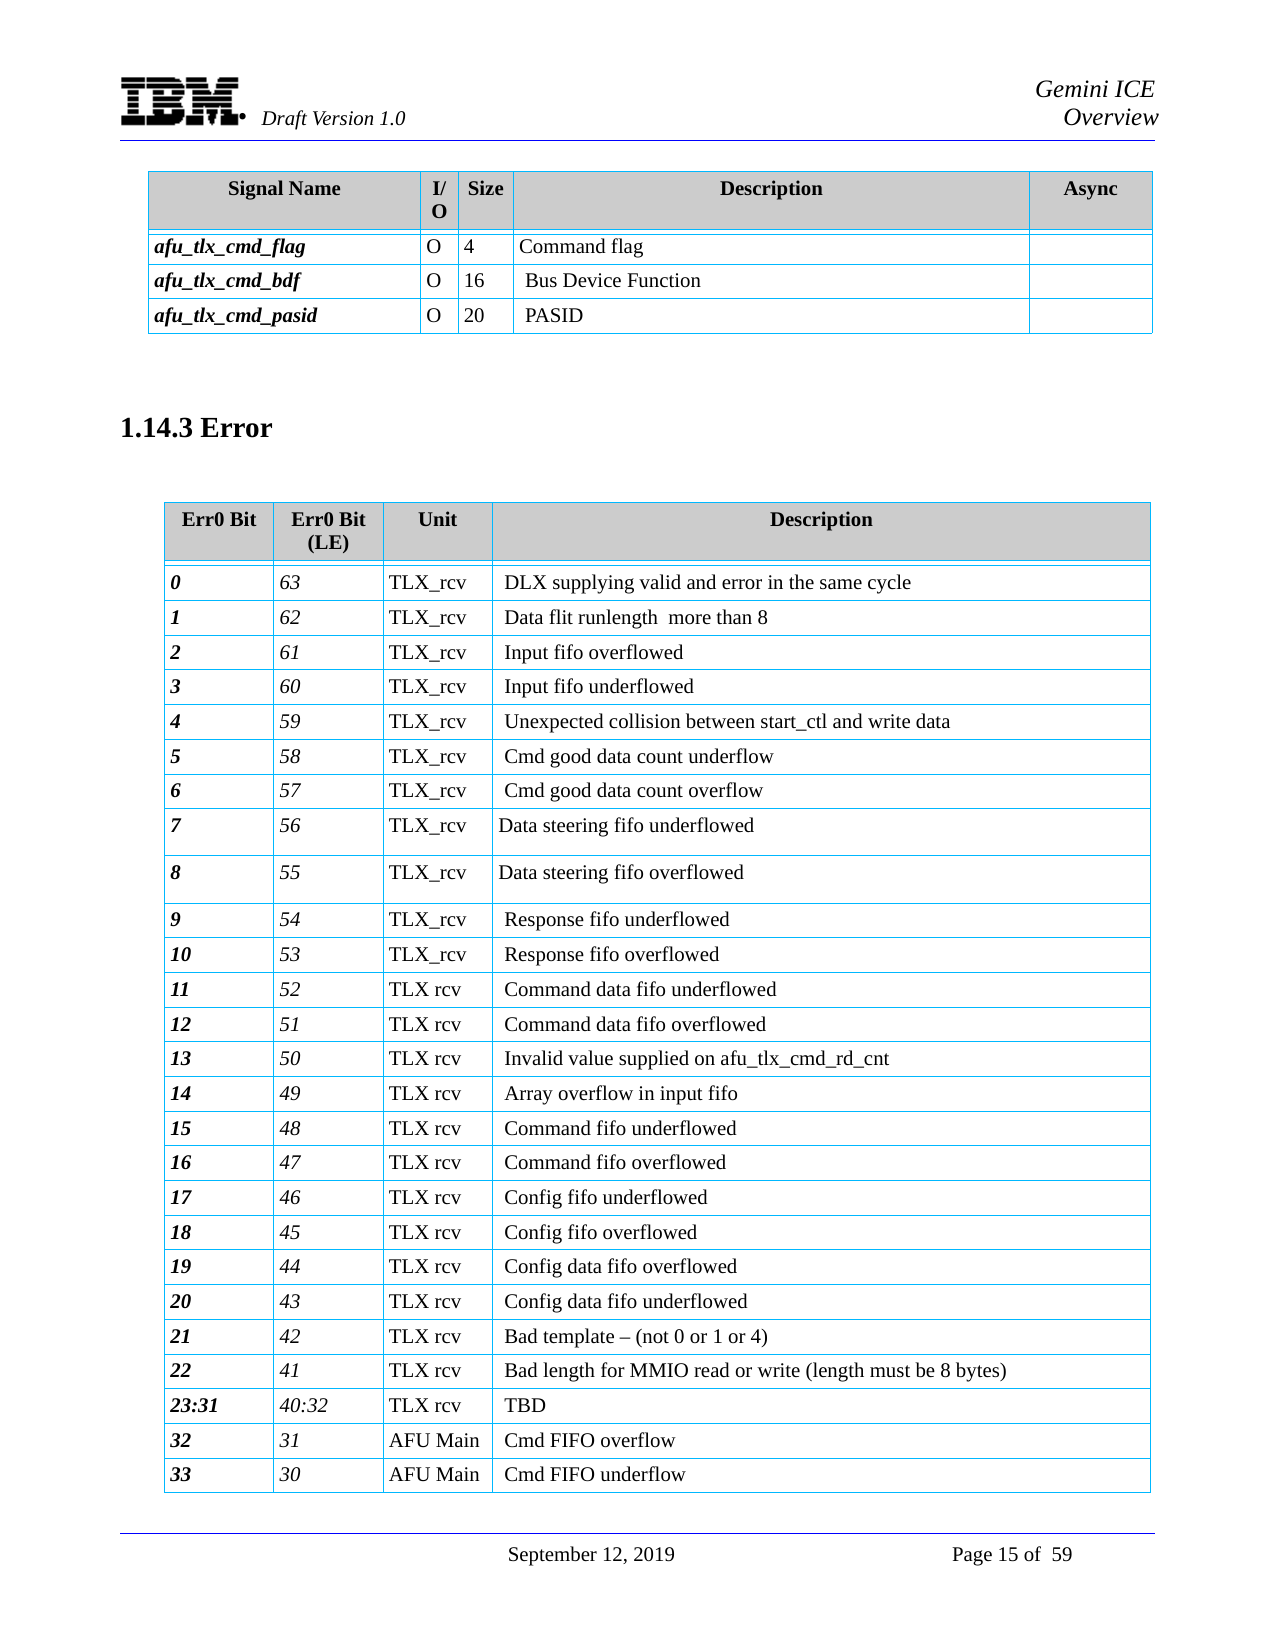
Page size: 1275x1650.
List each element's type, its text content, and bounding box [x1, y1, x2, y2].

table_cell 21 [165, 1320, 273, 1353]
table_cell 14 [165, 1077, 273, 1111]
table_cell [165, 561, 273, 565]
table_cell [1030, 230, 1152, 234]
table_cell 40:32 [274, 1389, 383, 1423]
table_header Err0 Bit (LE) [274, 503, 383, 560]
table_cell TBD [493, 1389, 1150, 1423]
table_cell 11 [165, 973, 273, 1007]
table_cell [421, 230, 458, 234]
table_cell [1030, 235, 1152, 263]
table_cell [493, 561, 1150, 565]
picture [120, 76, 240, 127]
table_cell 48 [274, 1112, 383, 1145]
table_cell TLX_rcv [384, 566, 492, 600]
table_cell Command fifo overflowed [493, 1146, 1150, 1180]
table_cell 7 [165, 809, 273, 855]
table_cell 63 [274, 566, 383, 600]
table_cell TLX_rcv [384, 670, 492, 704]
table_cell Config fifo overflowed [493, 1216, 1150, 1249]
table_cell TLX rcv [384, 1355, 492, 1388]
table_cell Bus Device Function [514, 265, 1029, 298]
table_cell Cmd good data count overflow [493, 775, 1150, 808]
table_cell 12 [165, 1008, 273, 1041]
table_cell Command fifo underflowed [493, 1112, 1150, 1145]
table_header Async [1030, 172, 1152, 229]
table_header Unit [384, 503, 492, 560]
table_cell 6 [165, 775, 273, 808]
table_cell O [421, 265, 458, 298]
table_cell 47 [274, 1146, 383, 1180]
table_cell TLX_rcv [384, 740, 492, 773]
table_cell 59 [274, 705, 383, 739]
table_cell TLX rcv [384, 1181, 492, 1215]
table_cell TLX rcv [384, 1112, 492, 1145]
table_cell 9 [165, 904, 273, 937]
table_cell TLX_rcv [384, 636, 492, 669]
table_cell 32 [165, 1424, 273, 1457]
table_cell TLX rcv [384, 1389, 492, 1423]
table_cell TLX rcv [384, 1077, 492, 1111]
table_cell 45 [274, 1216, 383, 1249]
table_cell 1 [165, 601, 273, 635]
table_cell Data steering fifo overflowed [493, 856, 1150, 902]
table_cell [384, 561, 492, 565]
table_cell Data flit runlength more than 8 [493, 601, 1150, 635]
table_cell 18 [165, 1216, 273, 1249]
table_cell Input fifo underflowed [493, 670, 1150, 704]
table_header Size [459, 172, 513, 229]
table_cell TLX_rcv [384, 938, 492, 972]
table_cell 62 [274, 601, 383, 635]
table_cell 2 [165, 636, 273, 669]
table_cell afu_tlx_cmd_flag [149, 235, 420, 263]
table_cell 0 [165, 566, 273, 600]
table_cell afu_tlx_cmd_pasid [149, 299, 420, 333]
table_cell 16 [165, 1146, 273, 1180]
table_header Signal Name [149, 172, 420, 229]
table_cell TLX rcv [384, 973, 492, 1007]
table_cell Command flag [514, 235, 1029, 263]
table_cell Bad length for MMIO read or write (length must be 8 bytes) [493, 1355, 1150, 1388]
table_cell DLX supplying valid and error in the same cycle [493, 566, 1150, 600]
table_cell 15 [165, 1112, 273, 1145]
table_cell TLX rcv [384, 1250, 492, 1284]
table_cell AFU Main [384, 1424, 492, 1457]
table_cell [1030, 265, 1152, 298]
table_cell 56 [274, 809, 383, 855]
table_cell Input fifo overflowed [493, 636, 1150, 669]
table_cell 31 [274, 1424, 383, 1457]
table_cell Cmd good data count underflow [493, 740, 1150, 773]
table_header Description [514, 172, 1029, 229]
table_cell 4 [459, 235, 513, 263]
table_cell [274, 561, 383, 565]
table_cell O [421, 235, 458, 263]
table_cell TLX_rcv [384, 904, 492, 937]
table_cell TLX_rcv [384, 601, 492, 635]
table_cell Unexpected collision between start_ctl and write data [493, 705, 1150, 739]
table_cell TLX rcv [384, 1042, 492, 1076]
table_cell 17 [165, 1181, 273, 1215]
table_cell Bad template – (not 0 or 1 or 4) [493, 1320, 1150, 1353]
table_cell 30 [274, 1459, 383, 1492]
table_cell [459, 230, 513, 234]
table_cell Command data fifo overflowed [493, 1008, 1150, 1041]
table_cell TLX_rcv [384, 856, 492, 902]
table_cell 42 [274, 1320, 383, 1353]
table_cell 61 [274, 636, 383, 669]
table_cell 50 [274, 1042, 383, 1076]
table_cell 20 [459, 299, 513, 333]
table_cell TLX rcv [384, 1008, 492, 1041]
table_cell Config data fifo overflowed [493, 1250, 1150, 1284]
table_cell 16 [459, 265, 513, 298]
table_cell Cmd FIFO underflow [493, 1459, 1150, 1492]
table_cell PASID [514, 299, 1029, 333]
table_cell 41 [274, 1355, 383, 1388]
table_cell 10 [165, 938, 273, 972]
table_cell Array overflow in input fifo [493, 1077, 1150, 1111]
table_cell Response fifo overflowed [493, 938, 1150, 972]
table_cell 23:31 [165, 1389, 273, 1423]
table_cell TLX_rcv [384, 705, 492, 739]
table_cell 54 [274, 904, 383, 937]
table_cell 44 [274, 1250, 383, 1284]
table_cell Data steering fifo underflowed [493, 809, 1150, 855]
table_cell 60 [274, 670, 383, 704]
table_cell 57 [274, 775, 383, 808]
table_cell 55 [274, 856, 383, 902]
table_cell Config fifo underflowed [493, 1181, 1150, 1215]
table_cell 53 [274, 938, 383, 972]
table_cell Cmd FIFO overflow [493, 1424, 1150, 1457]
table_cell TLX rcv [384, 1320, 492, 1353]
table_cell 4 [165, 705, 273, 739]
table_header Description [493, 503, 1150, 560]
table_cell 3 [165, 670, 273, 704]
table_cell Config data fifo underflowed [493, 1285, 1150, 1319]
table_cell TLX rcv [384, 1146, 492, 1180]
table_cell Invalid value supplied on afu_tlx_cmd_rd_cnt [493, 1042, 1150, 1076]
table_cell TLX_rcv [384, 809, 492, 855]
table_cell 8 [165, 856, 273, 902]
table_header Err0 Bit [165, 503, 273, 560]
table_cell [514, 230, 1029, 234]
subtitle Error [120, 411, 1155, 443]
table_cell [149, 230, 420, 234]
table_cell 20 [165, 1285, 273, 1319]
table_cell 51 [274, 1008, 383, 1041]
table_cell 43 [274, 1285, 383, 1319]
table_cell AFU Main [384, 1459, 492, 1492]
table_cell 52 [274, 973, 383, 1007]
table_cell 13 [165, 1042, 273, 1076]
table_cell 5 [165, 740, 273, 773]
table_cell 33 [165, 1459, 273, 1492]
table_cell 58 [274, 740, 383, 773]
table_header I/O [421, 172, 458, 229]
table_cell TLX_rcv [384, 775, 492, 808]
table_cell Response fifo underflowed [493, 904, 1150, 937]
table_cell Command data fifo underflowed [493, 973, 1150, 1007]
table_cell afu_tlx_cmd_bdf [149, 265, 420, 298]
table_cell O [421, 299, 458, 333]
table_cell 49 [274, 1077, 383, 1111]
table_cell TLX rcv [384, 1285, 492, 1319]
table_cell TLX rcv [384, 1216, 492, 1249]
table_cell [1030, 299, 1152, 333]
table_cell 46 [274, 1181, 383, 1215]
table_cell 22 [165, 1355, 273, 1388]
table_cell 19 [165, 1250, 273, 1284]
